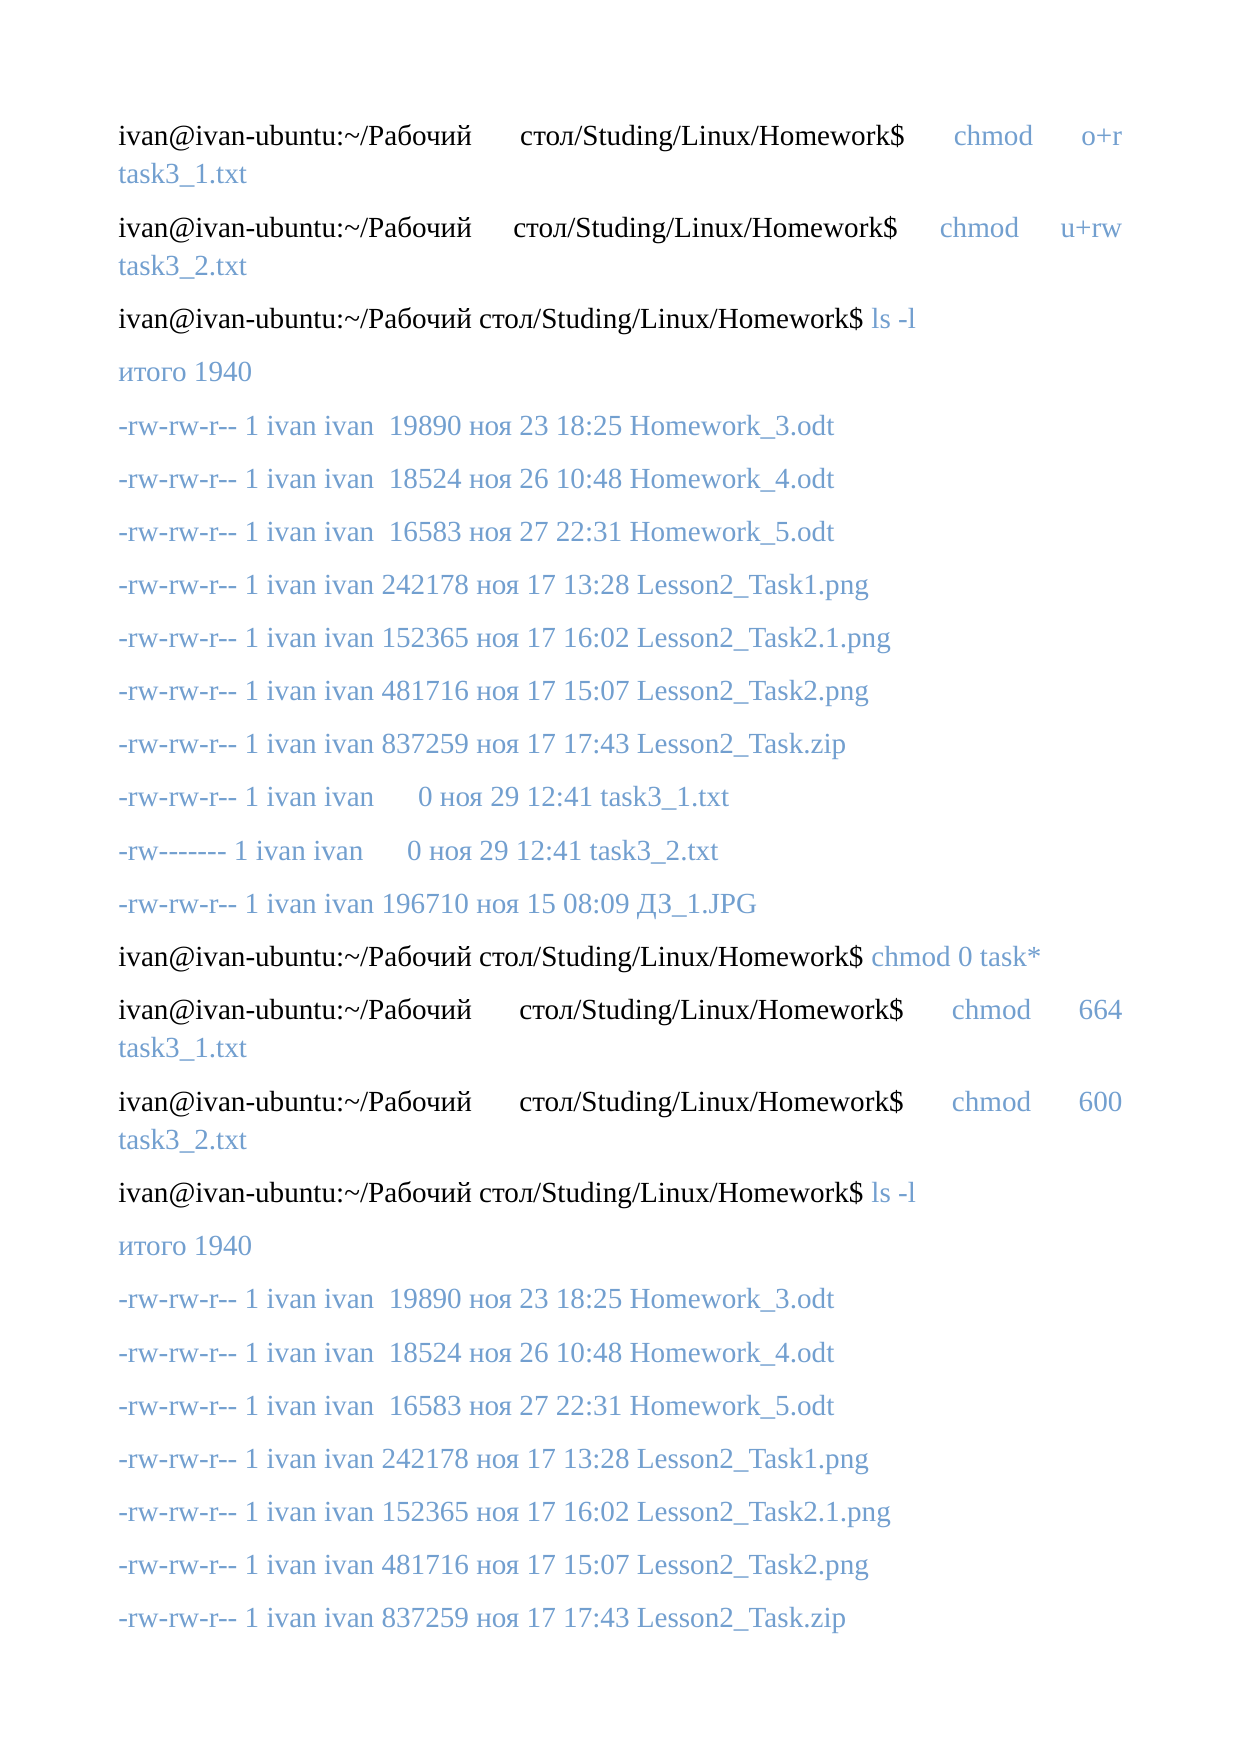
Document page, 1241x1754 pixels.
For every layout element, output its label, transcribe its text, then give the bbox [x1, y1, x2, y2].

text -rw-rw-r-- 1 ivan ivan 481716 ноя 17 15:07 Lesson2_Task2.png [118, 673, 1122, 707]
text -rw-rw-r-- 1 ivan ivan 19890 ноя 23 18:25 Homework_3.odt [118, 408, 1122, 441]
text -rw-rw-r-- 1 ivan ivan 837259 ноя 17 17:43 Lesson2_Task.zip [118, 726, 1122, 760]
text -rw-rw-r-- 1 ivan ivan 152365 ноя 17 16:02 Lesson2_Task2.1.png [118, 620, 1122, 654]
text -rw-rw-r-- 1 ivan ivan 18524 ноя 26 10:48 Homework_4.odt [118, 461, 1122, 494]
text -rw-rw-r-- 1 ivan ivan 242178 ноя 17 13:28 Lesson2_Task1.png [118, 567, 1122, 601]
text ivan@ivan-ubuntu:~/Рабочий стол/Studing/Linux/Homework$ ls -l [118, 301, 1122, 335]
text -rw-rw-r-- 1 ivan ivan 152365 ноя 17 16:02 Lesson2_Task2.1.png [118, 1494, 1122, 1528]
text -rw-rw-r-- 1 ivan ivan 196710 ноя 15 08:09 ДЗ_1.JPG [118, 886, 1122, 919]
text ivan@ivan-ubuntu:~/Рабочий стол/Studing/Linux/Homework$ chmod 0 task* [118, 939, 1122, 972]
text -rw-rw-r-- 1 ivan ivan 19890 ноя 23 18:25 Homework_3.odt [118, 1282, 1122, 1315]
text -rw-rw-r-- 1 ivan ivan 16583 ноя 27 22:31 Homework_5.odt [118, 514, 1122, 547]
text ivan@ivan-ubuntu:~/Рабочий стол/Studing/Linux/Homework$ chmod o+r task3_1.txt [118, 118, 1122, 190]
text итого 1940 [118, 354, 1122, 388]
text ivan@ivan-ubuntu:~/Рабочий стол/Studing/Linux/Homework$ ls -l [118, 1175, 1122, 1209]
text -rw------- 1 ivan ivan 0 ноя 29 12:41 task3_2.txt [118, 833, 1122, 866]
text -rw-rw-r-- 1 ivan ivan 18524 ноя 26 10:48 Homework_4.odt [118, 1335, 1122, 1368]
text -rw-rw-r-- 1 ivan ivan 481716 ноя 17 15:07 Lesson2_Task2.png [118, 1547, 1122, 1581]
text ivan@ivan-ubuntu:~/Рабочий стол/Studing/Linux/Homework$ chmod 600 task3_2.txt [118, 1084, 1122, 1156]
text итого 1940 [118, 1228, 1122, 1262]
text ivan@ivan-ubuntu:~/Рабочий стол/Studing/Linux/Homework$ chmod u+rw task3_2.txt [118, 210, 1122, 282]
text -rw-rw-r-- 1 ivan ivan 0 ноя 29 12:41 task3_1.txt [118, 779, 1122, 813]
text ivan@ivan-ubuntu:~/Рабочий стол/Studing/Linux/Homework$ chmod 664 task3_1.txt [118, 992, 1122, 1064]
text -rw-rw-r-- 1 ivan ivan 16583 ноя 27 22:31 Homework_5.odt [118, 1388, 1122, 1421]
text -rw-rw-r-- 1 ivan ivan 242178 ноя 17 13:28 Lesson2_Task1.png [118, 1441, 1122, 1474]
text -rw-rw-r-- 1 ivan ivan 837259 ноя 17 17:43 Lesson2_Task.zip [118, 1600, 1122, 1634]
